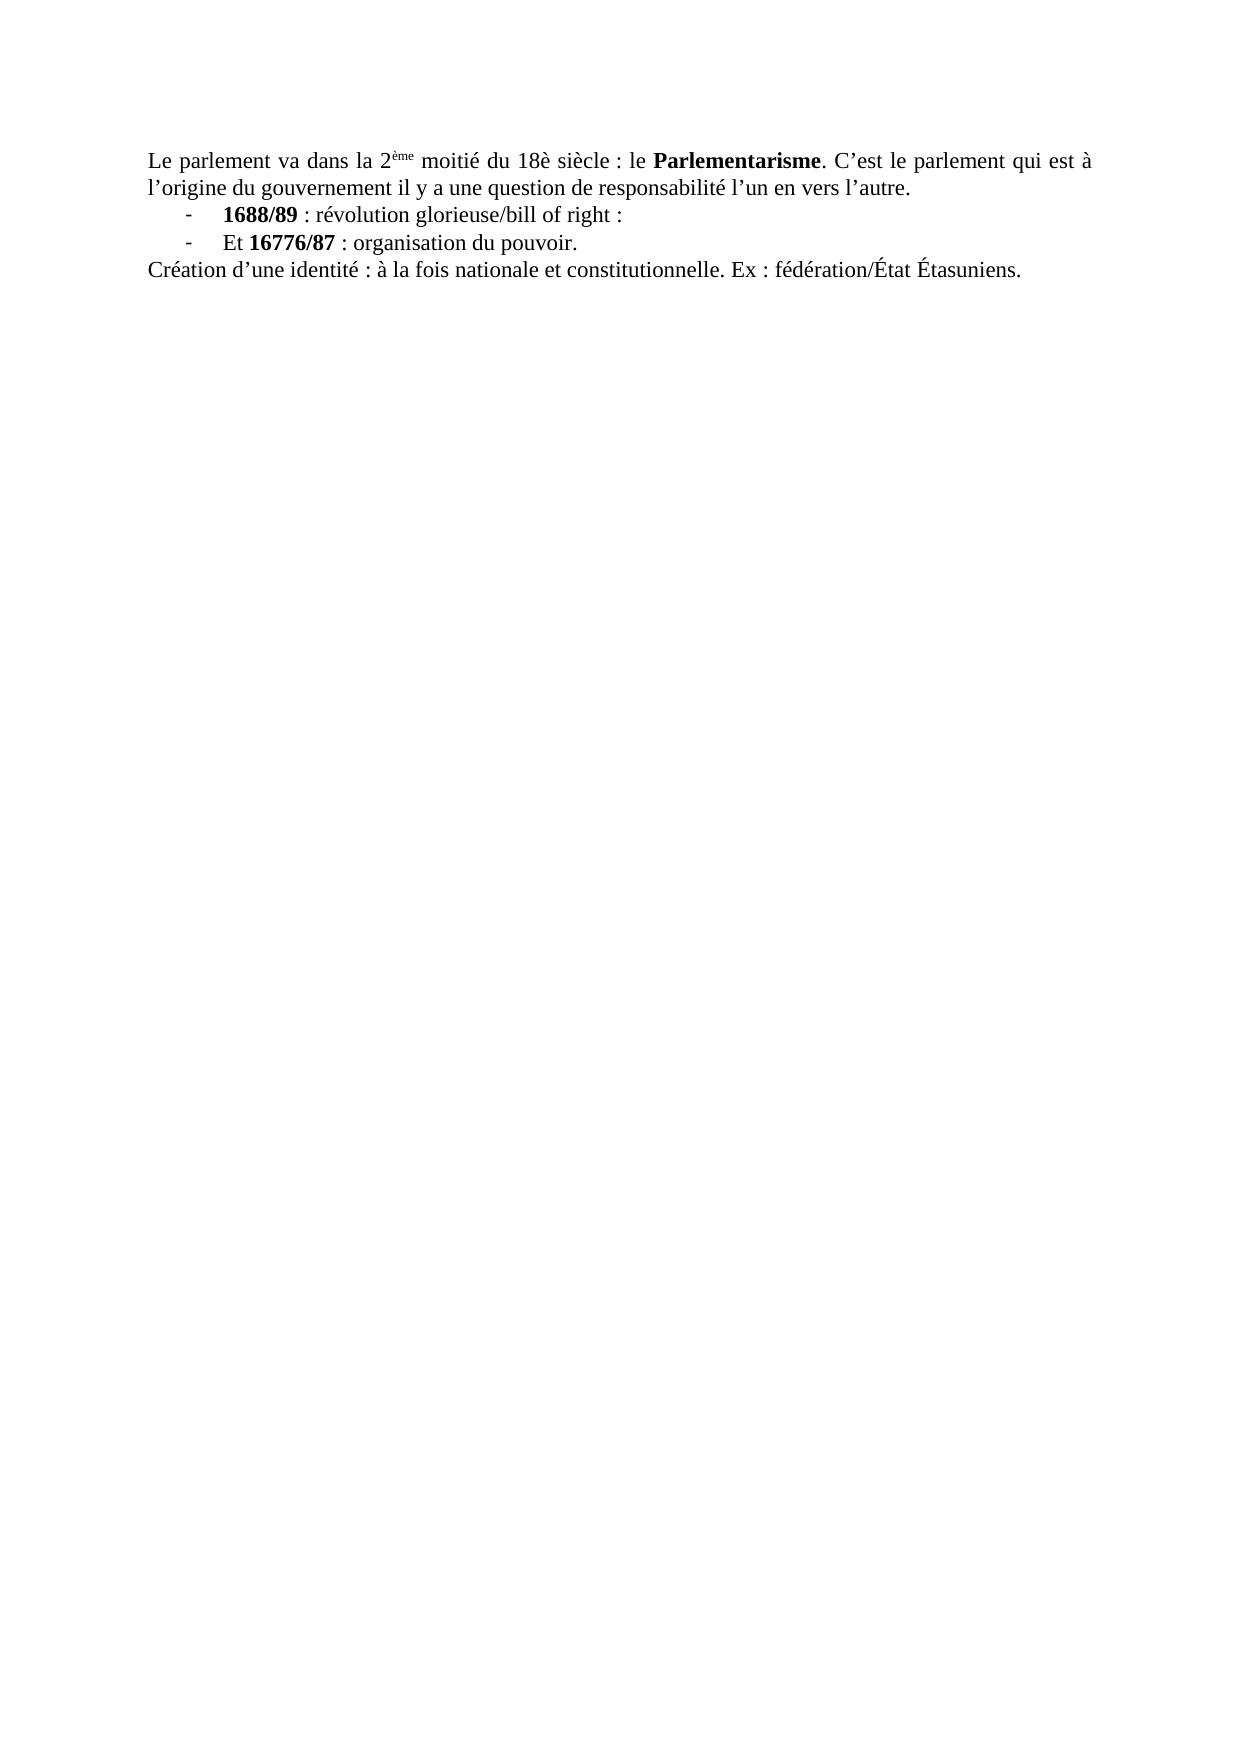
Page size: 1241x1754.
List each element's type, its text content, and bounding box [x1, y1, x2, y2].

text Création d’une identité : à la fois nationale et constitutionnelle. Ex : fédération/État Étasuniens. [148, 256, 1093, 283]
text Le parlement va dans la 2ème moitié du 18è siècle : le Parlementarisme. C’est le parlement qui est à l’origine du gouvernement il y a une question de responsabilité l’un en vers l’autre. [148, 148, 1093, 200]
list 1688/89 : révolution glorieuse/bill of right : [185, 200, 1093, 228]
list Et 16776/87 : organisation du pouvoir. [185, 228, 1093, 256]
